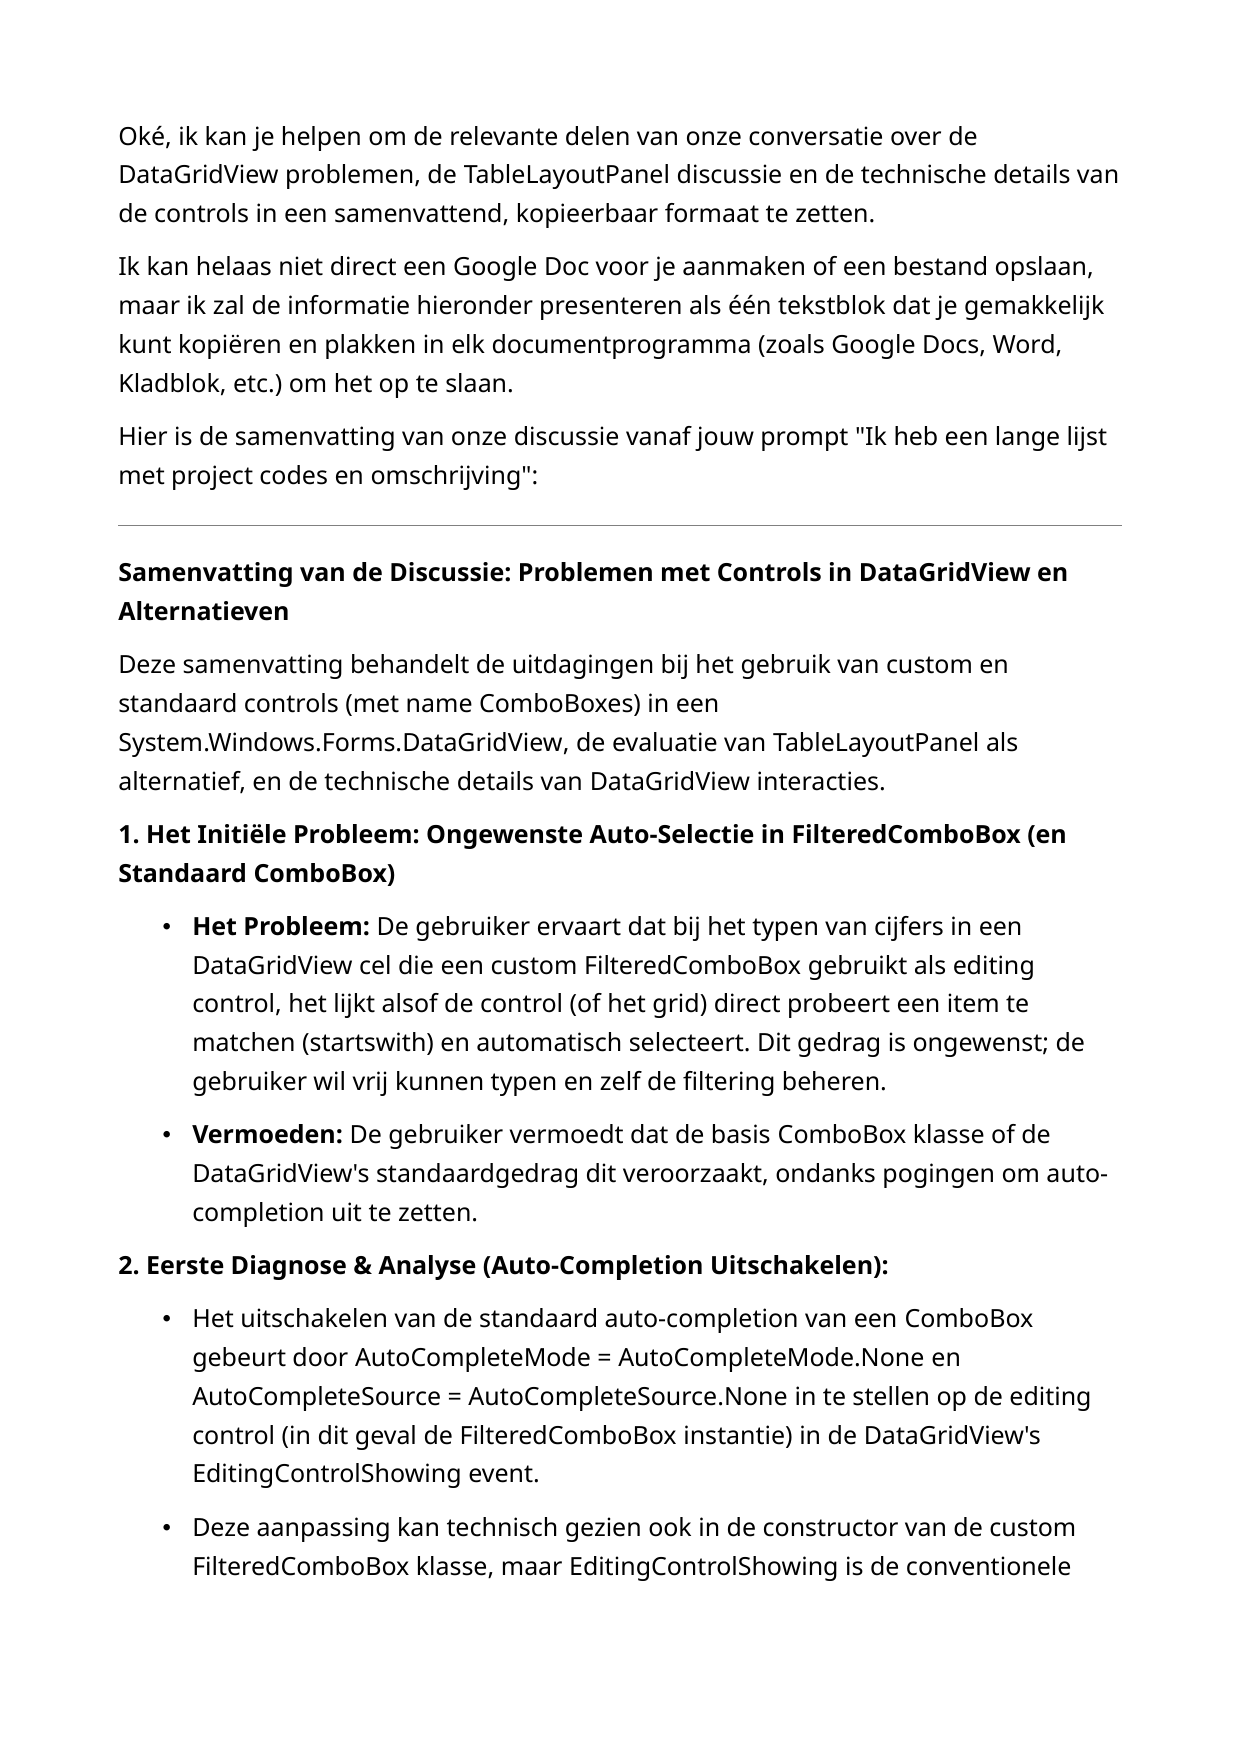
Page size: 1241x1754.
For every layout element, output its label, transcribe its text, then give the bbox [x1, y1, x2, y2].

text Deze samenvatting behandelt de uitdagingen bij het gebruik van custom en standaard controls (met name ComboBoxes) in een System.Windows.Forms.DataGridView, de evaluatie van TableLayoutPanel als alternatief, en de technische details van DataGridView interacties. [118, 647, 1122, 797]
text Ik kan helaas niet direct een Google Doc voor je aanmaken of een bestand opslaan, maar ik zal de informatie hieronder presenteren als één tekstblok dat je gemakkelijk kunt kopiëren en plakken in elk documentprogramma (zoals Google Docs, Word, Kladblok, etc.) om het op te slaan. [118, 249, 1122, 399]
text Samenvatting van de Discussie: Problemen met Controls in DataGridView en Alternatieven [118, 555, 1122, 628]
list Het uitschakelen van de standaard auto-completion van een ComboBox gebeurt door AutoCompleteMode = AutoCompleteMode.None en AutoCompleteSource = AutoCompleteSource.None in te stellen op de editing control (in dit geval de FilteredComboBox instantie) in de DataGridView's EditingControlShowing event. [162, 1301, 1122, 1490]
text 1. Het Initiële Probleem: Ongewenste Auto-Selectie in FilteredComboBox (en Standaard ComboBox) [118, 817, 1122, 889]
list Vermoeden: De gebruiker vermoedt dat de basis ComboBox klasse of de DataGridView's standaardgedrag dit veroorzaakt, ondanks pogingen om auto-completion uit te zetten. [162, 1117, 1122, 1228]
text Oké, ik kan je helpen om de relevante delen van onze conversatie over de DataGridView problemen, de TableLayoutPanel discussie en de technische details van de controls in een samenvattend, kopieerbaar formaat te zetten. [118, 118, 1122, 230]
list Deze aanpassing kan technisch gezien ook in de constructor van de custom FilteredComboBox klasse, maar EditingControlShowing is de conventionele [162, 1509, 1122, 1582]
list Het Probleem: De gebruiker ervaart dat bij het typen van cijfers in een DataGridView cel die een custom FilteredComboBox gebruikt als editing control, het lijkt alsof de control (of het grid) direct probeert een item te matchen (startswith) en automatisch selecteert. Dit gedrag is ongewenst; de gebruiker wil vrij kunnen typen en zelf de filtering beheren. [162, 909, 1122, 1098]
text Hier is de samenvatting van onze discussie vanaf jouw prompt "Ik heb een lange lijst met project codes en omschrijving": [118, 418, 1122, 491]
text 2. Eerste Diagnose & Analyse (Auto-Completion Uitschakelen): [118, 1248, 1122, 1282]
